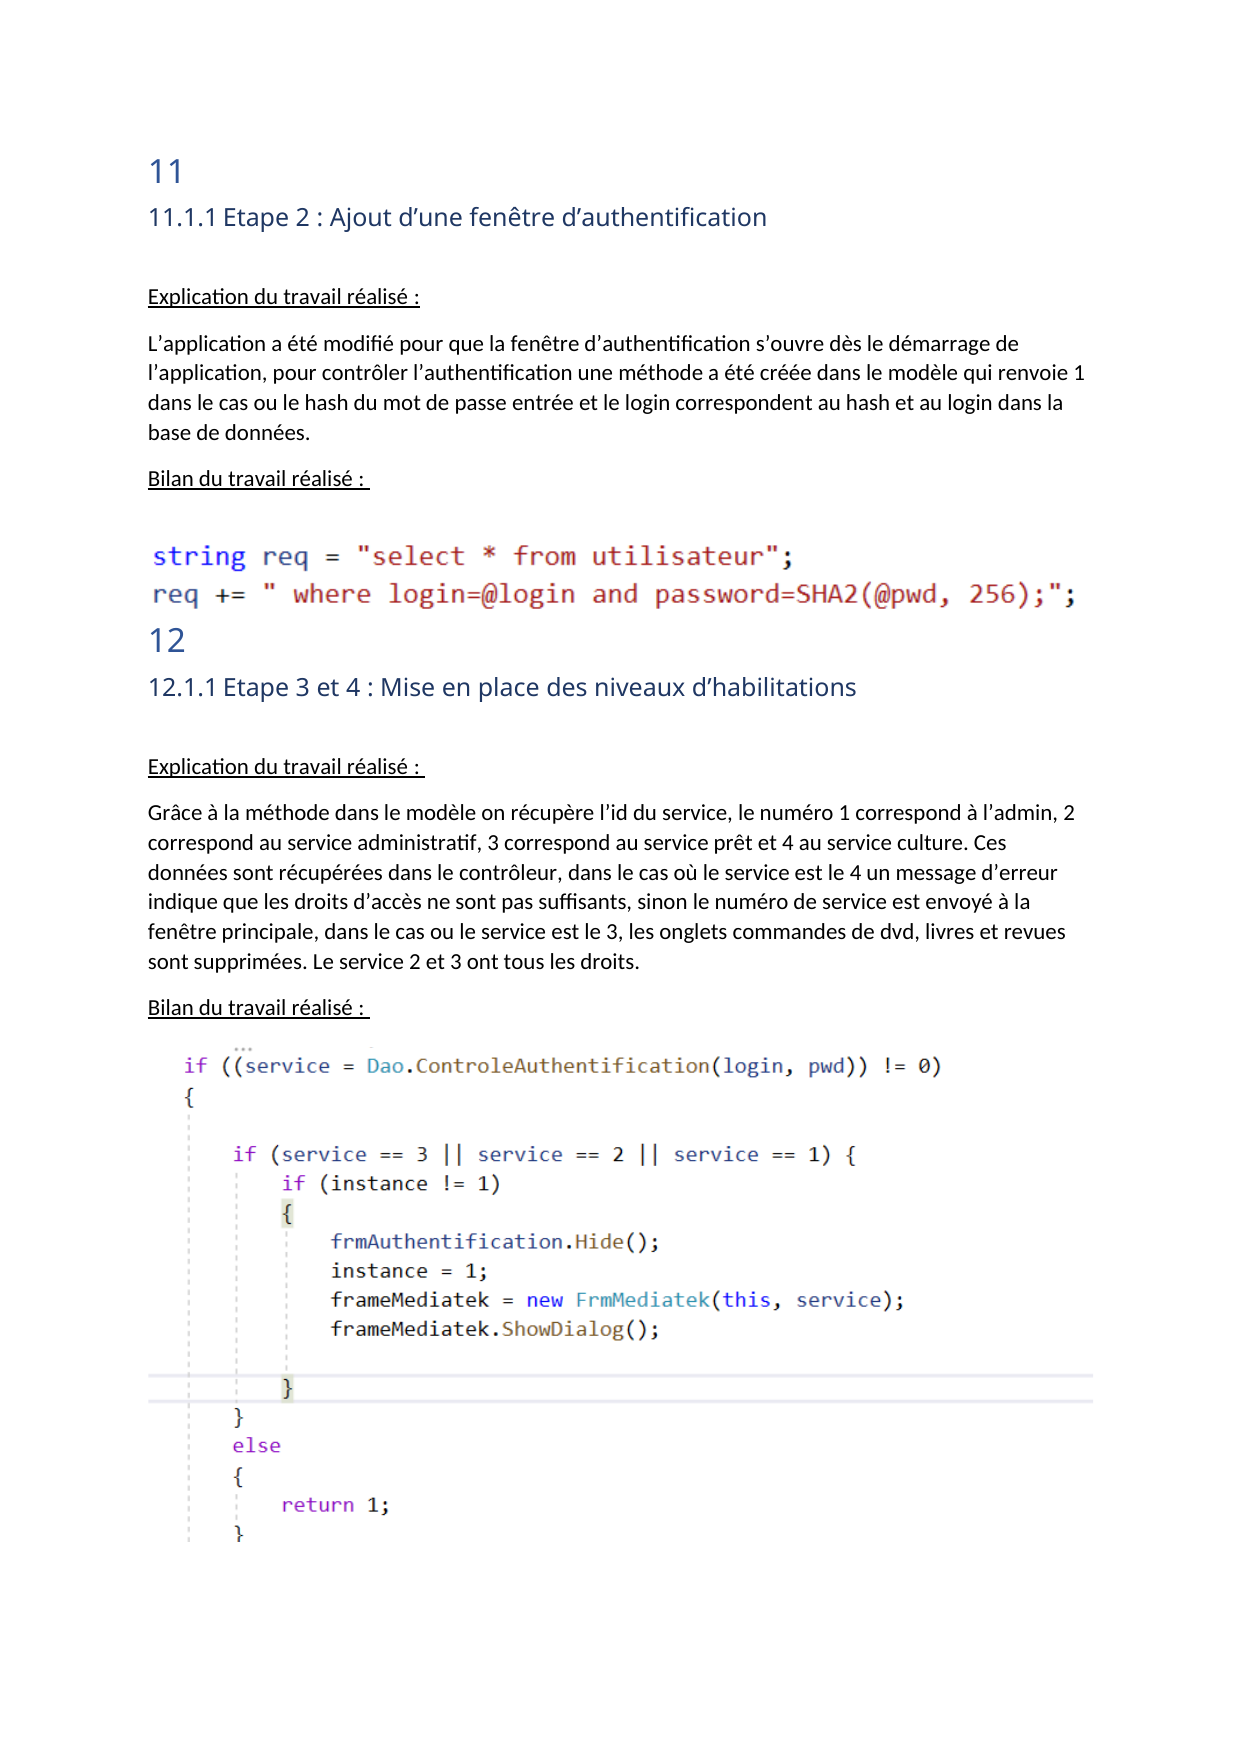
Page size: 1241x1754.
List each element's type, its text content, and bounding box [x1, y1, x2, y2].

subtitle Etape 3 et 4 : Mise en place des niveaux d’habilitations [148, 669, 1093, 704]
text L’application a été modifié pour que la fenêtre d’authentification s’ouvre dès le démarrage de l’application, pour contrôler l’authentification une méthode a été créée dans le modèle qui renvoie 1 dans le cas ou le hash du mot de passe entrée et le login correspondent au hash et au login dans la base de données. [148, 329, 1093, 446]
text Bilan du travail réalisé : [148, 993, 1093, 1021]
text Explication du travail réalisé : [148, 752, 1093, 780]
subtitle Etape 2 : Ajout d’une fenêtre d’authentification [148, 200, 1093, 234]
text Bilan du travail réalisé : [148, 464, 1093, 492]
text Explication du travail réalisé : [148, 282, 1093, 310]
text Grâce à la méthode dans le modèle on récupère l’id du service, le numéro 1 correspond à l’admin, 2 correspond au service administratif, 3 correspond au service prêt et 4 au service culture. Ces données sont récupérées dans le contrôleur, dans le cas où le service est le 4 un message d’erreur indique que les droits d’accès ne sont pas suffisants, sinon le numéro de service est envoyé à la fenêtre principale, dans le cas ou le service est le 3, les onglets commandes de dvd, livres et revues sont supprimées. Le service 2 et 3 ont tous les droits. [148, 798, 1093, 975]
